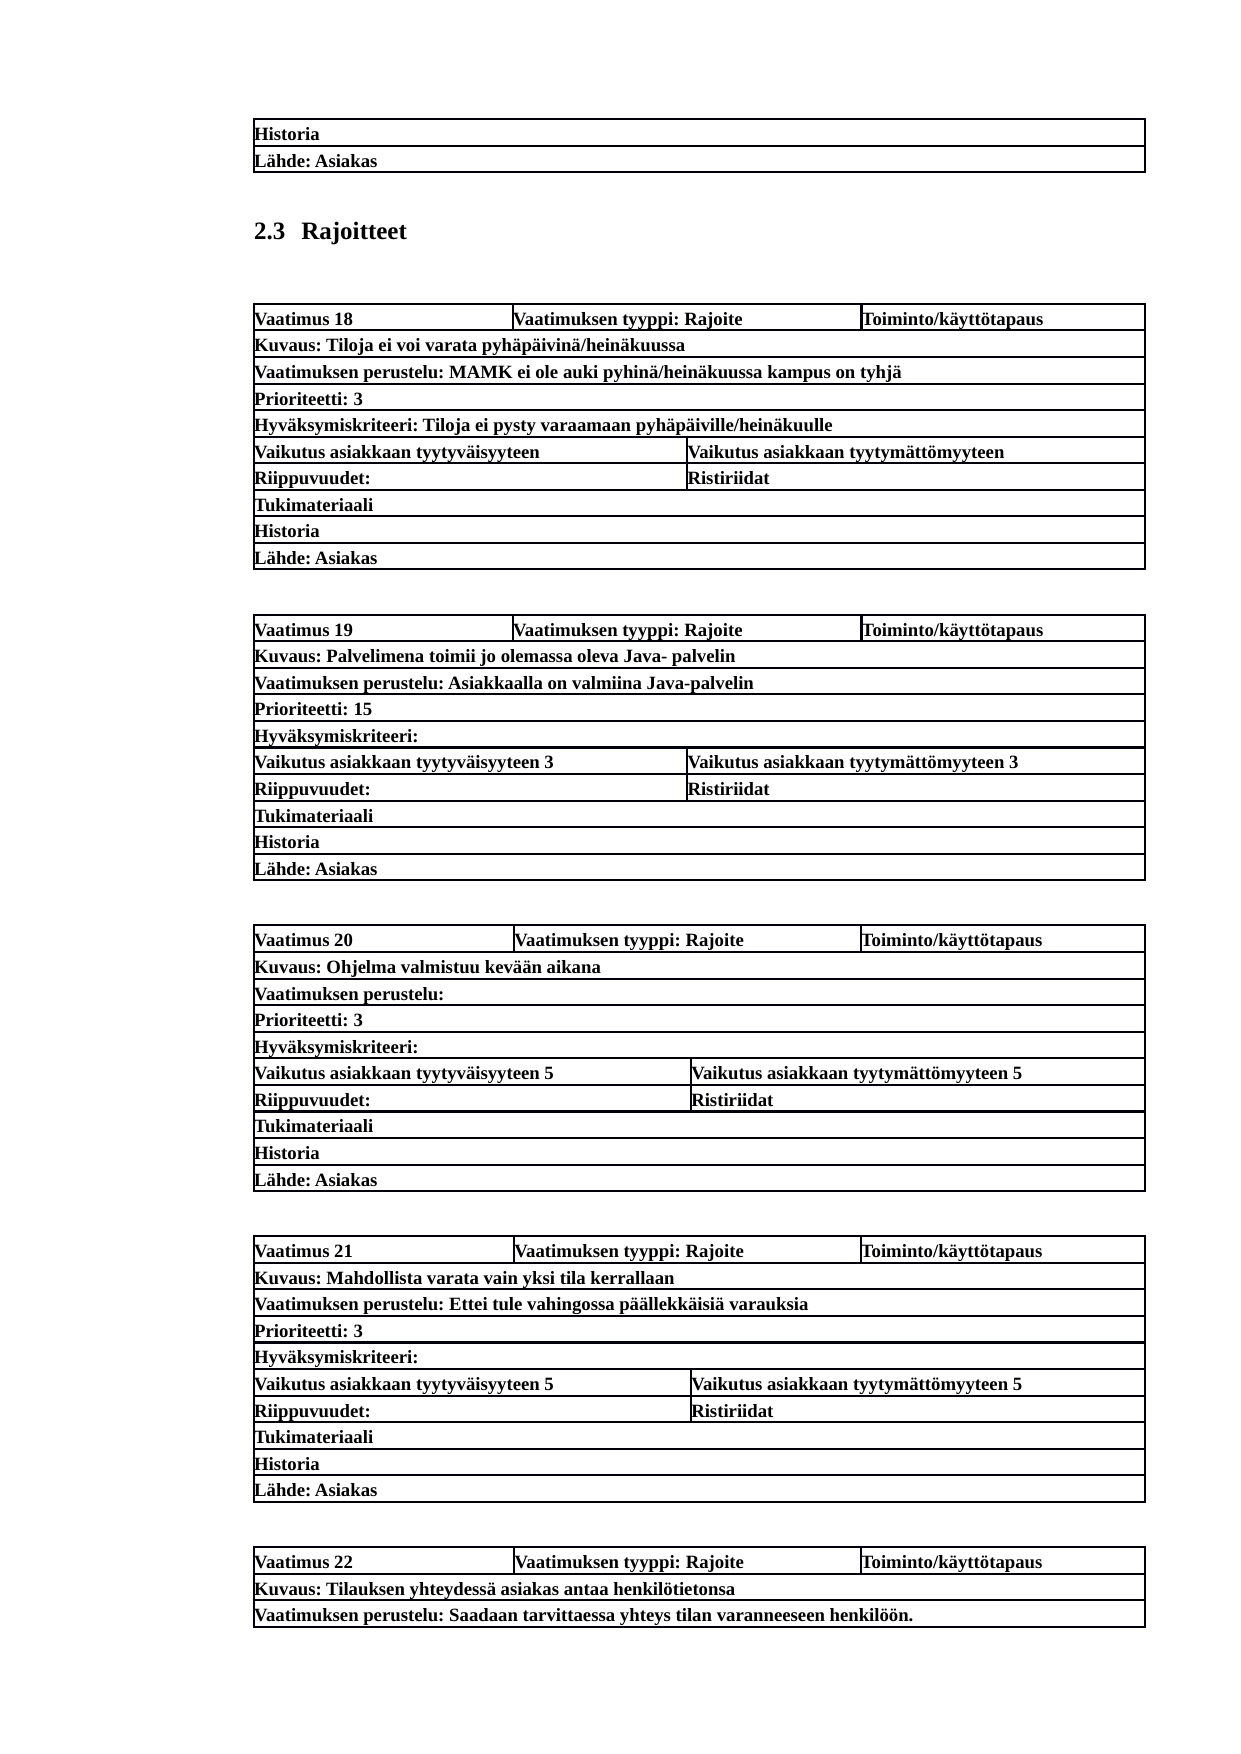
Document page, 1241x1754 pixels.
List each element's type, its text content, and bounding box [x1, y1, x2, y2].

table_header Vaatimus 20 [255, 926, 513, 951]
table_cell Lähde: Asiakas [255, 147, 1144, 171]
table_cell Prioriteetti: 15 [255, 695, 1144, 720]
table_header Vaatimuksen tyyppi: Rajoite [515, 1237, 860, 1262]
table_header Vaatimus 21 [255, 1237, 513, 1262]
table_cell Riippuvuudet: [255, 775, 686, 799]
table_cell Historia [255, 120, 1144, 145]
table_header Toiminto/käyttötapaus [863, 616, 1144, 640]
table_cell Ristiriidat [688, 775, 1144, 799]
table_cell Vaikutus asiakkaan tyytyväisyyteen 5 [255, 1370, 690, 1394]
table_cell Vaatimuksen perustelu: Asiakkaalla on valmiina Java-palvelin [255, 669, 1144, 693]
table_cell Historia [255, 517, 1144, 542]
table_cell Vaatimuksen perustelu: MAMK ei ole auki pyhinä/heinäkuussa kampus on tyhjä [255, 358, 1144, 382]
table_cell Historia [255, 1139, 1144, 1163]
table_header Toiminto/käyttötapaus [863, 305, 1144, 329]
table_cell Lähde: Asiakas [255, 1166, 1144, 1190]
table_cell Vaikutus asiakkaan tyytymättömyyteen [688, 438, 1144, 462]
table_header Vaatimuksen tyyppi: Rajoite [515, 1548, 860, 1573]
table_cell Lähde: Asiakas [255, 855, 1144, 879]
table_header Toiminto/käyttötapaus [862, 1548, 1144, 1573]
table_header Vaatimuksen tyyppi: Rajoite [515, 926, 860, 951]
table_cell Hyväksymiskriteeri: Tiloja ei pysty varaamaan pyhäpäiville/heinäkuulle [255, 411, 1144, 436]
table_cell Vaikutus asiakkaan tyytymättömyyteen 5 [692, 1059, 1144, 1084]
table_cell Vaikutus asiakkaan tyytyväisyyteen [255, 438, 686, 462]
table_cell Prioriteetti: 3 [255, 1317, 1144, 1341]
subtitle Rajoitteet [254, 216, 1122, 245]
table_cell Kuvaus: Tilauksen yhteydessä asiakas antaa henkilötietonsa [255, 1575, 1144, 1599]
table_cell Vaikutus asiakkaan tyytymättömyyteen 5 [692, 1370, 1144, 1394]
table_cell Tukimateriaali [255, 802, 1144, 826]
table_header Vaatimus 18 [255, 305, 512, 329]
table_cell Historia [255, 1450, 1144, 1474]
table_cell Hyväksymiskriteeri: [255, 1344, 1144, 1368]
table_cell Riippuvuudet: [255, 1086, 690, 1110]
table_cell Lähde: Asiakas [255, 544, 1144, 568]
table_cell Riippuvuudet: [255, 1397, 690, 1421]
table_header Toiminto/käyttötapaus [862, 1237, 1144, 1262]
table_cell Historia [255, 828, 1144, 853]
table_cell Vaatimuksen perustelu: Saadaan tarvittaessa yhteys tilan varanneeseen henkilöön. [255, 1601, 1144, 1626]
table_header Vaatimus 19 [255, 616, 512, 640]
table_cell Prioriteetti: 3 [255, 1006, 1144, 1031]
table_cell Vaikutus asiakkaan tyytyväisyyteen 3 [255, 749, 686, 773]
table_cell Riippuvuudet: [255, 464, 686, 489]
table_cell Prioriteetti: 3 [255, 385, 1144, 409]
table_cell Hyväksymiskriteeri: [255, 722, 1144, 746]
table_header Vaatimuksen tyyppi: Rajoite [514, 305, 860, 329]
table_cell Kuvaus: Palvelimena toimii jo olemassa oleva Java- palvelin [255, 642, 1144, 667]
table_cell Vaatimuksen perustelu: [255, 980, 1144, 1004]
table_cell Hyväksymiskriteeri: [255, 1033, 1144, 1057]
table_cell Lähde: Asiakas [255, 1476, 1144, 1501]
table_header Vaatimus 22 [255, 1548, 513, 1573]
table_cell Vaatimuksen perustelu: Ettei tule vahingossa päällekkäisiä varauksia [255, 1290, 1144, 1315]
table_cell Ristiriidat [692, 1397, 1144, 1421]
table_header Toiminto/käyttötapaus [862, 926, 1144, 951]
table_cell Vaikutus asiakkaan tyytyväisyyteen 5 [255, 1059, 690, 1084]
table_cell Tukimateriaali [255, 1113, 1144, 1137]
table_cell Ristiriidat [692, 1086, 1144, 1110]
table_cell Kuvaus: Mahdollista varata vain yksi tila kerrallaan [255, 1264, 1144, 1288]
table_cell Ristiriidat [688, 464, 1144, 489]
table_cell Tukimateriaali [255, 1423, 1144, 1448]
table_cell Vaikutus asiakkaan tyytymättömyyteen 3 [688, 749, 1144, 773]
table_cell Kuvaus: Ohjelma valmistuu kevään aikana [255, 953, 1144, 977]
table_cell Kuvaus: Tiloja ei voi varata pyhäpäivinä/heinäkuussa [255, 331, 1144, 356]
table_header Vaatimuksen tyyppi: Rajoite [514, 616, 860, 640]
table_cell Tukimateriaali [255, 491, 1144, 515]
